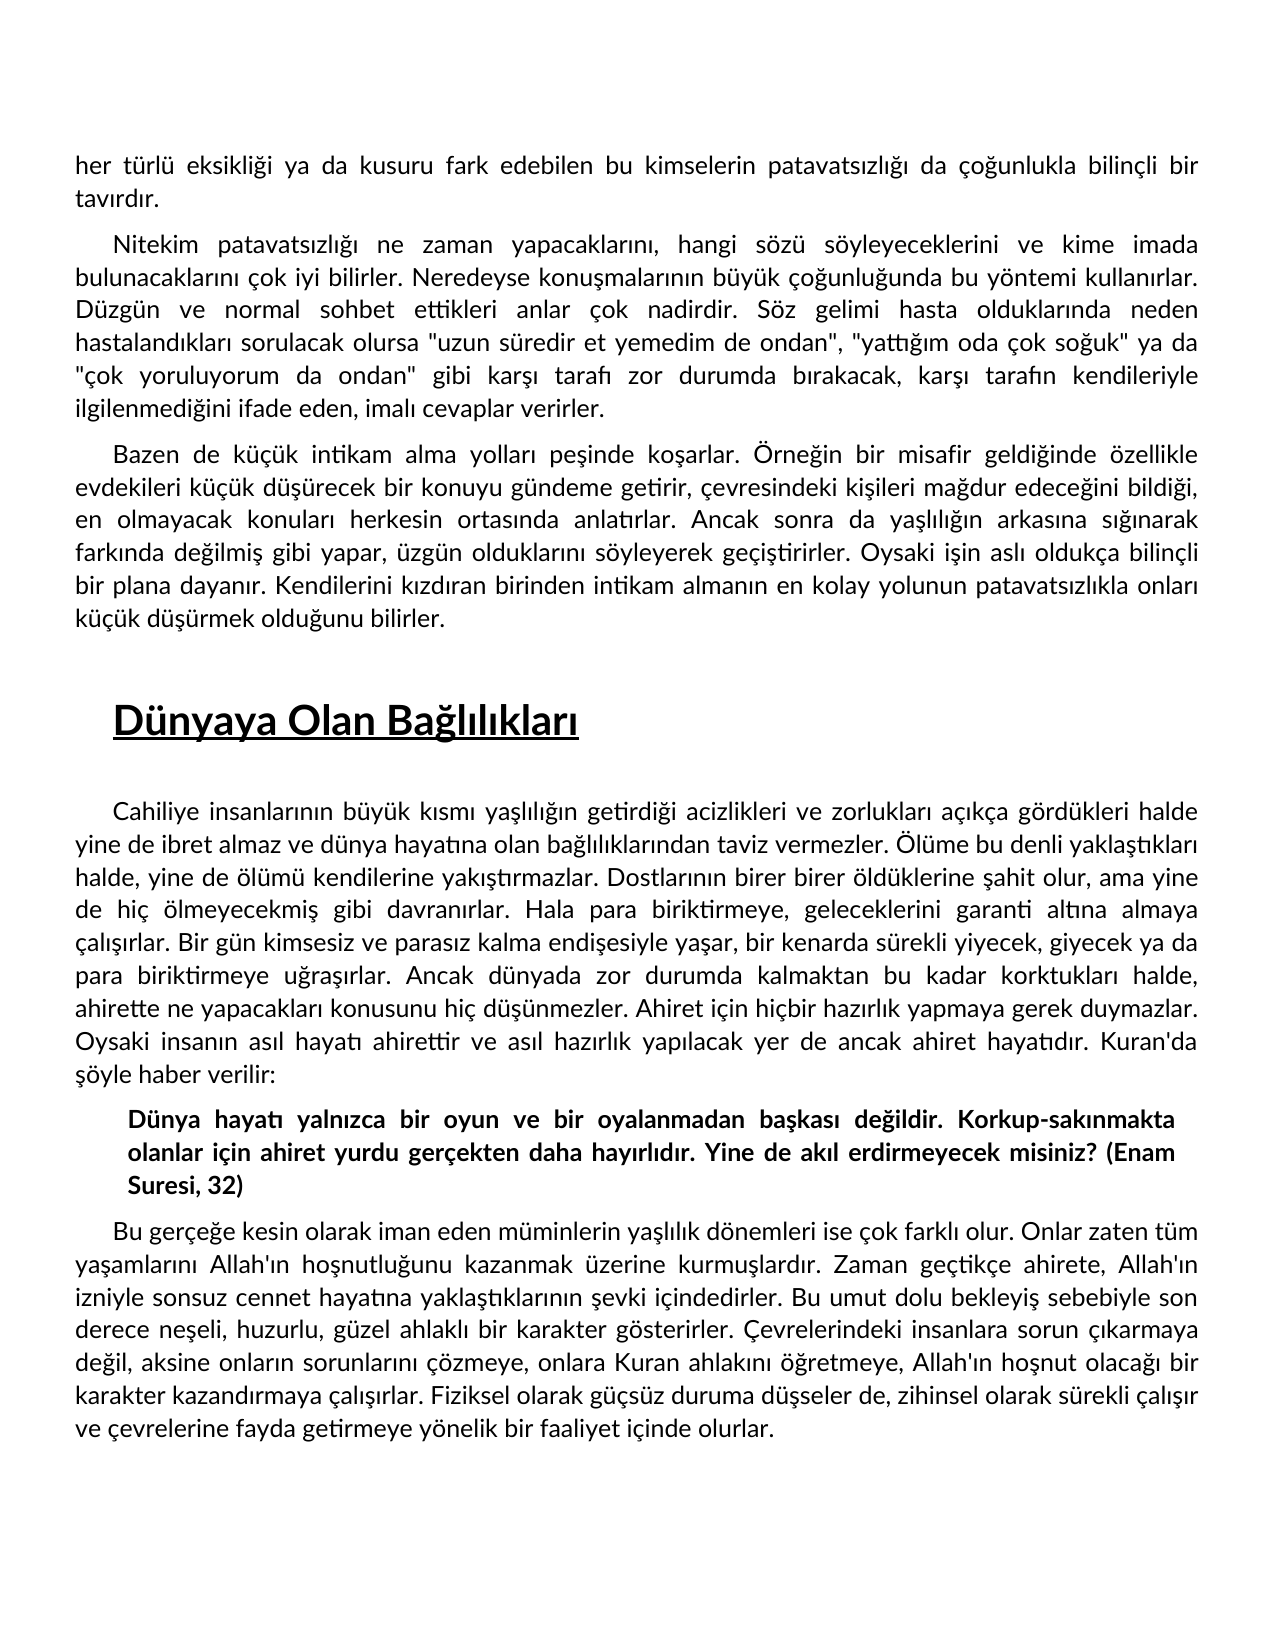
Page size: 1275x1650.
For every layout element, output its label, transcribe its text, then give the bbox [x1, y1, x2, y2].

text her türlü eksikliği ya da kusuru fark edebilen bu kimselerin patavatsızlığı da çoğunlukla bilinçli bir tavırdır. [75, 150, 1200, 213]
text Bu gerçeğe kesin olarak iman eden müminlerin yaşlılık dönemleri ise çok farklı olur. Onlar zaten tüm yaşamlarını Allah'ın hoşnutluğunu kazanmak üzerine kurmuşlardır. Zaman geçtikçe ahirete, Allah'ın izniyle sonsuz cennet hayatına yaklaştıklarının şevki içindedirler. Bu umut dolu bekleyiş sebebiyle son derece neşeli, huzurlu, güzel ahlaklı bir karakter gösterirler. Çevrelerindeki insanlara sorun çıkarmaya değil, aksine onların sorunlarını çözmeye, onlara Kuran ahlakını öğretmeye, Allah'ın hoşnut olacağı bir karakter kazandırmaya çalışırlar. Fiziksel olarak güçsüz duruma düşseler de, zihinsel olarak sürekli çalışır ve çevrelerine fayda getirmeye yönelik bir faaliyet içinde olurlar. [75, 1215, 1200, 1443]
subtitle Dünyaya Olan Bağlılıkları [112, 694, 1200, 744]
text Nitekim patavatsızlığı ne zaman yapacaklarını, hangi sözü söyleyeceklerini ve kime imada bulunacaklarını çok iyi bilirler. Neredeyse konuşmalarının büyük çoğunluğunda bu yöntemi kullanırlar. Düzgün ve normal sohbet ettikleri anlar çok nadirdir. Söz gelimi hasta olduklarında neden hastalandıkları sorulacak olursa "uzun süredir et yemedim de ondan", "yattığım oda çok soğuk" ya da "çok yoruluyorum da ondan" gibi karşı tarafı zor durumda bırakacak, karşı tarafın kendileriyle ilgilenmediğini ifade eden, imalı cevaplar verirler. [75, 228, 1200, 423]
text Cahiliye insanlarının büyük kısmı yaşlılığın getirdiği acizlikleri ve zorlukları açıkça gördükleri halde yine de ibret almaz ve dünya hayatına olan bağlılıklarından taviz vermezler. Ölüme bu denli yaklaştıkları halde, yine de ölümü kendilerine yakıştırmazlar. Dostlarının birer birer öldüklerine şahit olur, ama yine de hiç ölmeyecekmiş gibi davranırlar. Hala para biriktirmeye, geleceklerini garanti altına almaya çalışırlar. Bir gün kimsesiz ve parasız kalma endişesiyle yaşar, bir kenarda sürekli yiyecek, giyecek ya da para biriktirmeye uğraşırlar. Ancak dünyada zor durumda kalmaktan bu kadar korktukları halde, ahirette ne yapacakları konusunu hiç düşünmezler. Ahiret için hiçbir hazırlık yapmaya gerek duymazlar. Oysaki insanın asıl hayatı ahirettir ve asıl hazırlık yapılacak yer de ancak ahiret hayatıdır. Kuran'da şöyle haber verilir: [75, 795, 1200, 1089]
text Dünya hayatı yalnızca bir oyun ve bir oyalanmadan başkası değildir. Korkup-sakınmakta olanlar için ahiret yurdu gerçekten daha hayırlıdır. Yine de akıl erdirmeyecek misiniz? (Enam Suresi, 32) [127, 1104, 1177, 1200]
text Bazen de küçük intikam alma yolları peşinde koşarlar. Örneğin bir misafir geldiğinde özellikle evdekileri küçük düşürecek bir konuyu gündeme getirir, çevresindeki kişileri mağdur edeceğini bildiği, en olmayacak konuları herkesin ortasında anlatırlar. Ancak sonra da yaşlılığın arkasına sığınarak farkında değilmiş gibi yapar, üzgün olduklarını söyleyerek geçiştirirler. Oysaki işin aslı oldukça bilinçli bir plana dayanır. Kendilerini kızdıran birinden intikam almanın en kolay yolunun patavatsızlıkla onları küçük düşürmek olduğunu bilirler. [75, 438, 1200, 633]
